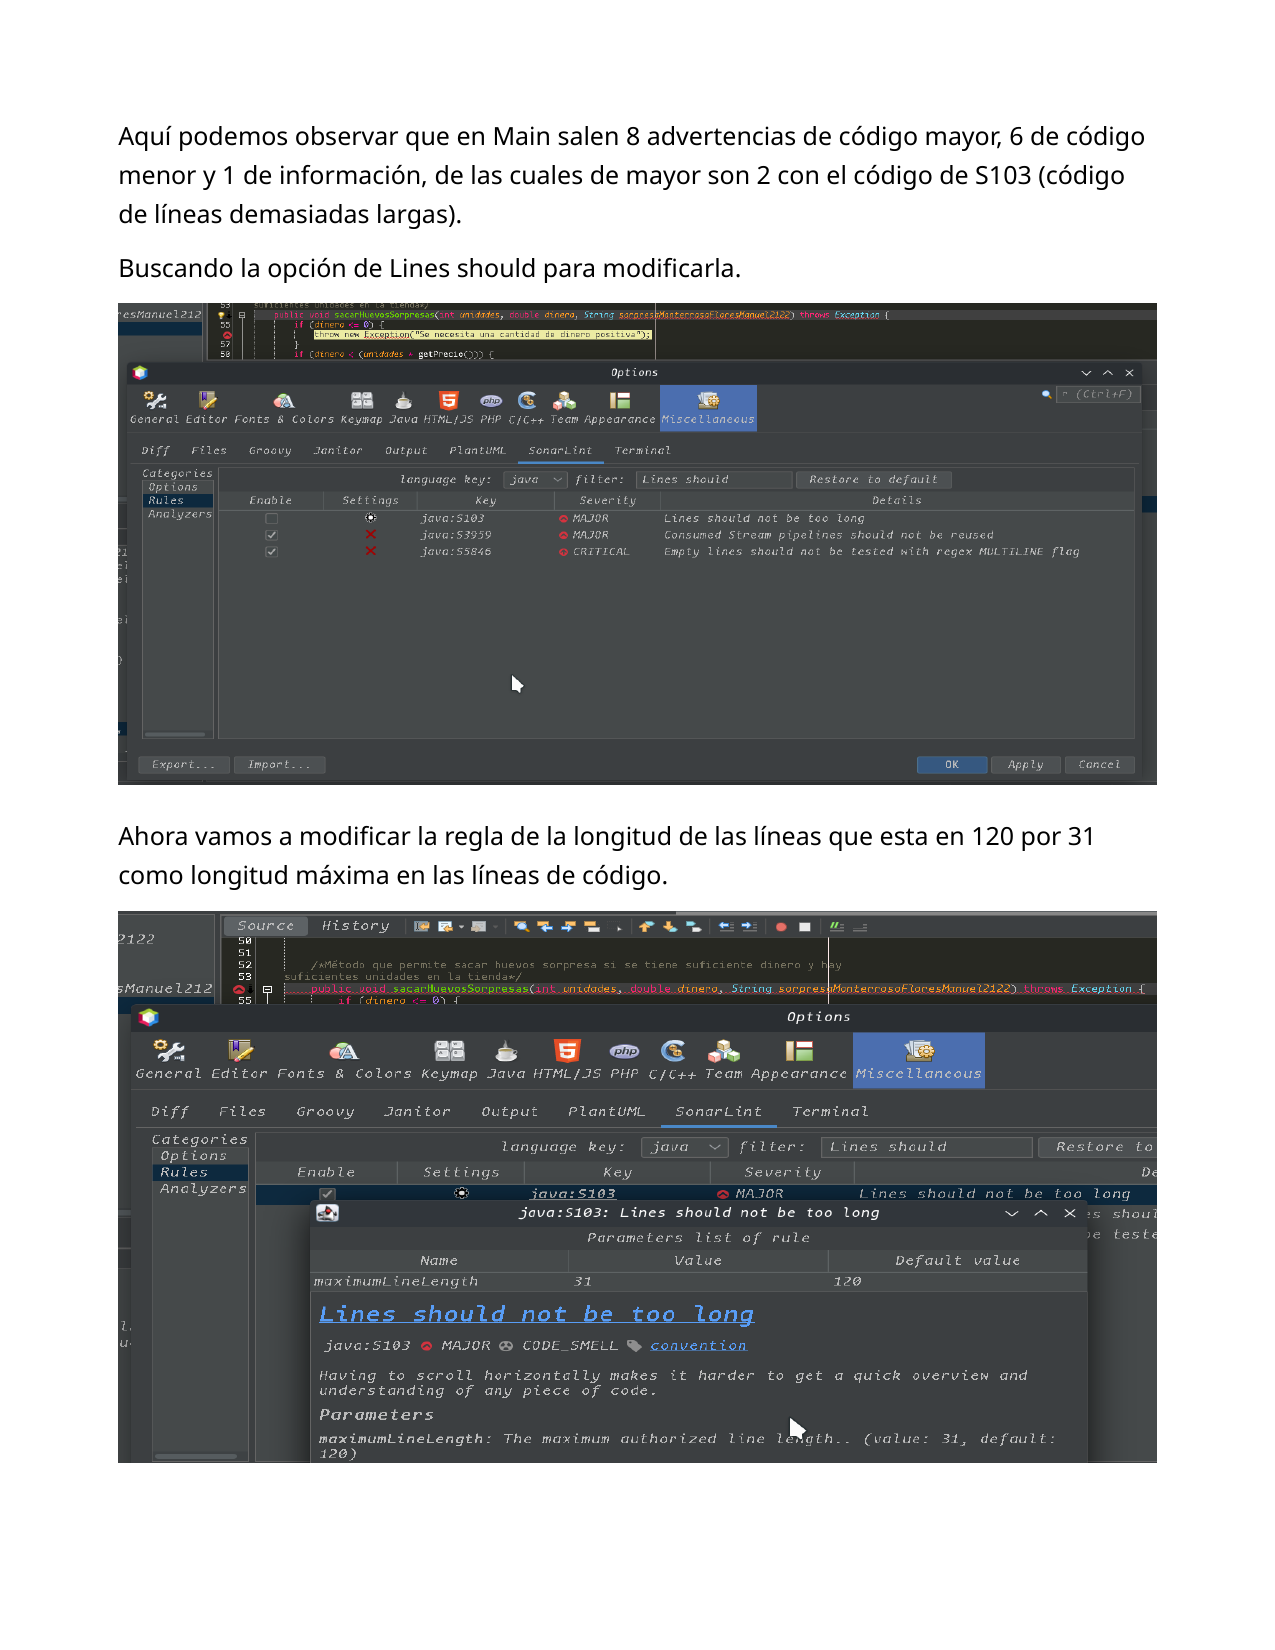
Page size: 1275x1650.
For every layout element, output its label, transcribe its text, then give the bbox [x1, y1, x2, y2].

table_header [118, 785, 1157, 818]
table_header [118, 1463, 1157, 1497]
text Aquí podemos observar que en Main salen 8 advertencias de código mayor, 6 de código menor y 1 de información, de las cuales de mayor son 2 con el código de S103 (código de líneas demasiadas largas). [118, 118, 1157, 231]
picture [118, 303, 1157, 785]
text Buscando la opción de Lines should para modificarla. [118, 250, 1157, 284]
text Ahora vamos a modificar la regla de la longitud de las líneas que esta en 120 por 31 como longitud máxima en las líneas de código. [118, 818, 1157, 892]
picture [118, 911, 1157, 1463]
